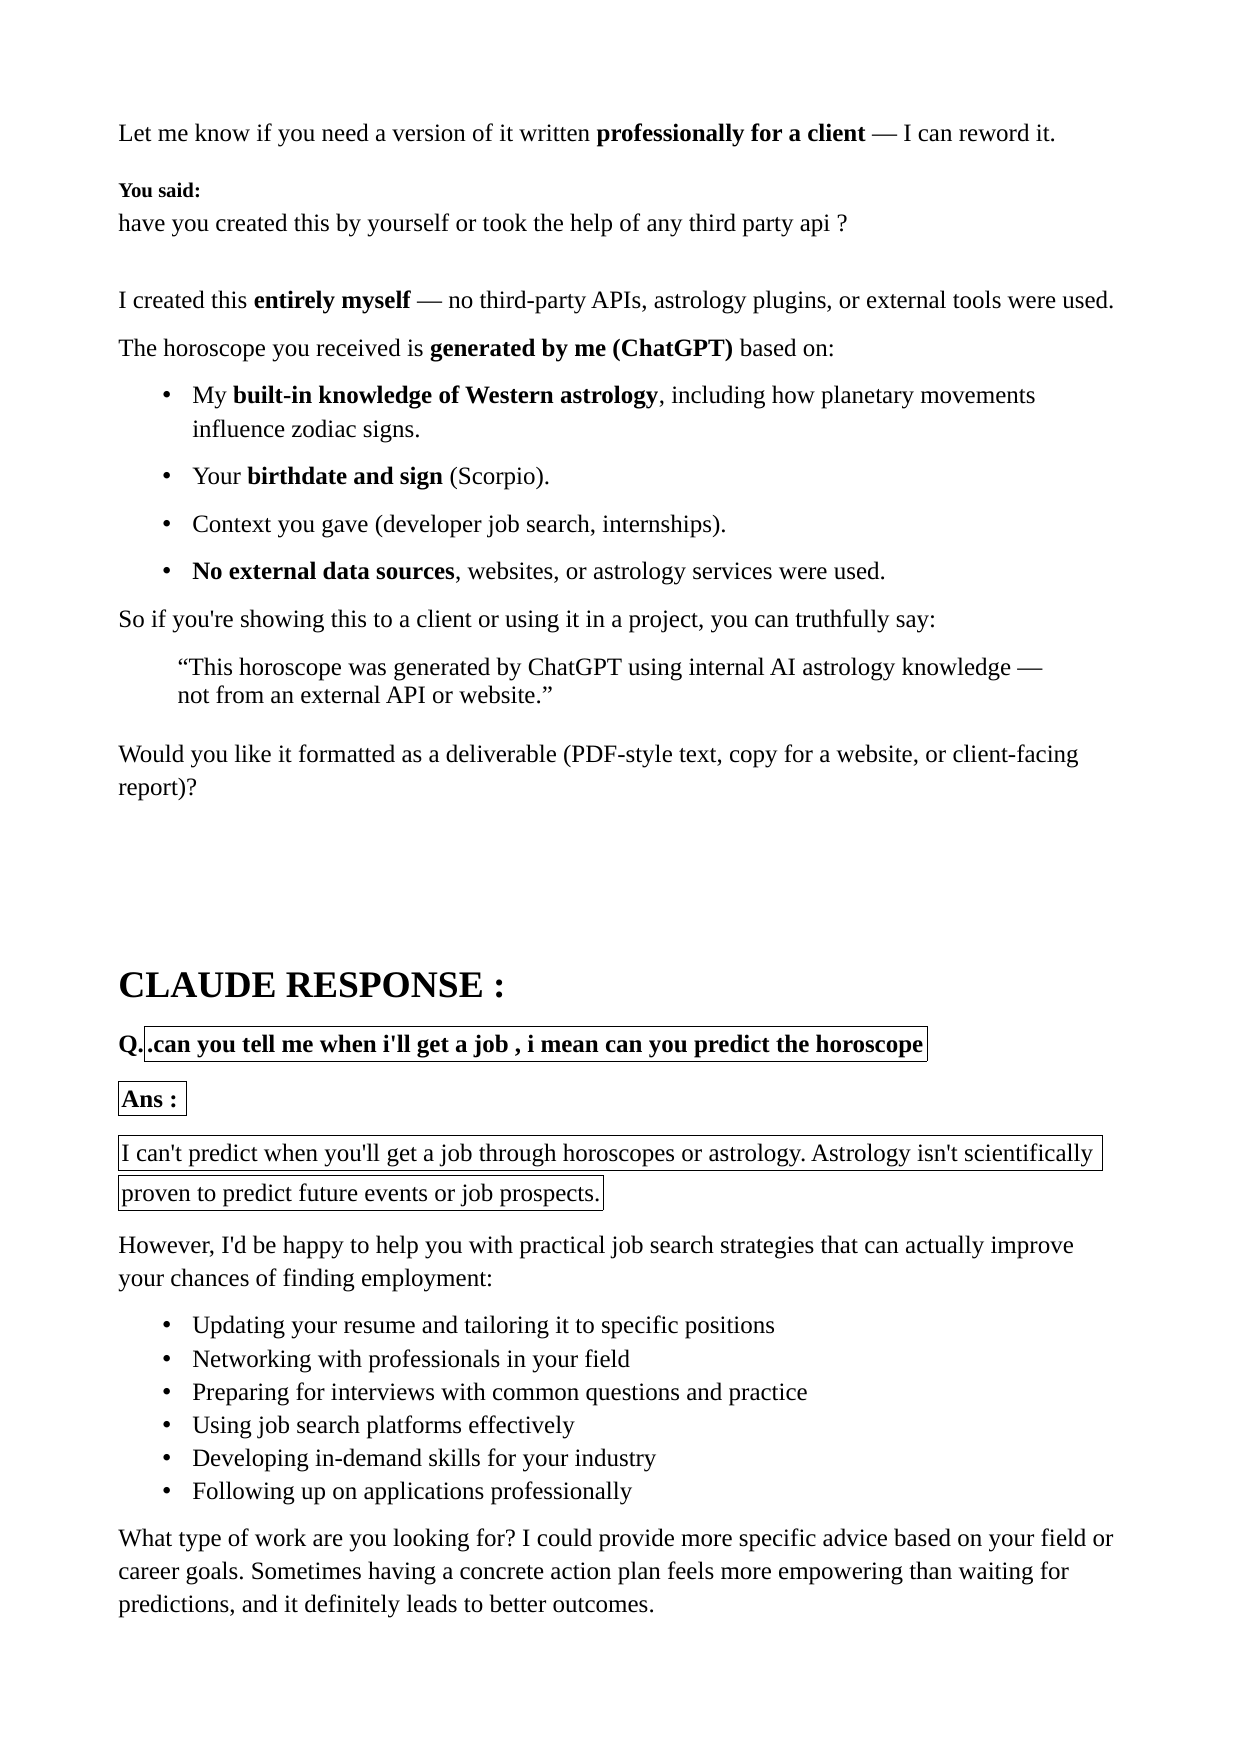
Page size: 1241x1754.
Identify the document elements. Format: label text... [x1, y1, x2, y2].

list Following up on applications professionally [162, 1476, 1122, 1504]
text have you created this by yourself or took the help of any third party api ? [118, 208, 1122, 237]
list No external data sources, websites, or astrology services were used. [162, 556, 1122, 585]
text [187, 1081, 1122, 1116]
list Updating your resume and tailoring it to specific positions [162, 1311, 1122, 1339]
list Developing in-demand skills for your industry [162, 1443, 1122, 1471]
list Networking with professionals in your field [162, 1344, 1122, 1372]
text So if you're showing this to a client or using it in a project, you can truthfully say: [118, 604, 1122, 633]
list Context you gave (developer job search, internships). [162, 509, 1122, 538]
text However, I'd be happy to help you with practical job search strategies that can actually improve your chances of finding employment: [118, 1230, 1122, 1292]
text CLAUDE RESPONSE : [118, 962, 1122, 1005]
list My built-in knowledge of Western astrology, including how planetary movements influence zodiac signs. [162, 381, 1122, 442]
list Preparing for interviews with common questions and practice [162, 1377, 1122, 1405]
text What type of work are you looking for? I could provide more specific advice based on your field or career goals. Sometimes having a concrete action plan feels more empowering than waiting for predictions, and it definitely leads to better outcomes. [118, 1523, 1122, 1618]
list Using job search platforms effectively [162, 1410, 1122, 1438]
text The horoscope you received is generated by me (ChatGPT) based on: [118, 333, 1122, 362]
text .can you tell me when i'll get a job , i mean can you predict the horoscope [145, 1027, 927, 1061]
text I created this entirely myself — no third-party APIs, astrology plugins, or external tools were used. [118, 285, 1122, 314]
text “This horoscope was generated by ChatGPT using internal AI astrology knowledge — not from an external API or website.” [177, 652, 1063, 709]
text [928, 1026, 1122, 1061]
text Would you like it formatted as a deliverable (PDF-style text, copy for a website, or client-facing report)? [118, 739, 1122, 800]
text Ans : [119, 1082, 186, 1115]
list Your birthdate and sign (Scorpio). [162, 461, 1122, 490]
text I can't predict when you'll get a job through horoscopes or astrology. Astrology isn't scientifically proven to predict future events or job prospects. [118, 1135, 1122, 1210]
text Q. [118, 1026, 144, 1061]
subtitle You said: [118, 178, 1122, 202]
text Let me know if you need a version of it written professionally for a client — I can reword it. [118, 118, 1122, 147]
